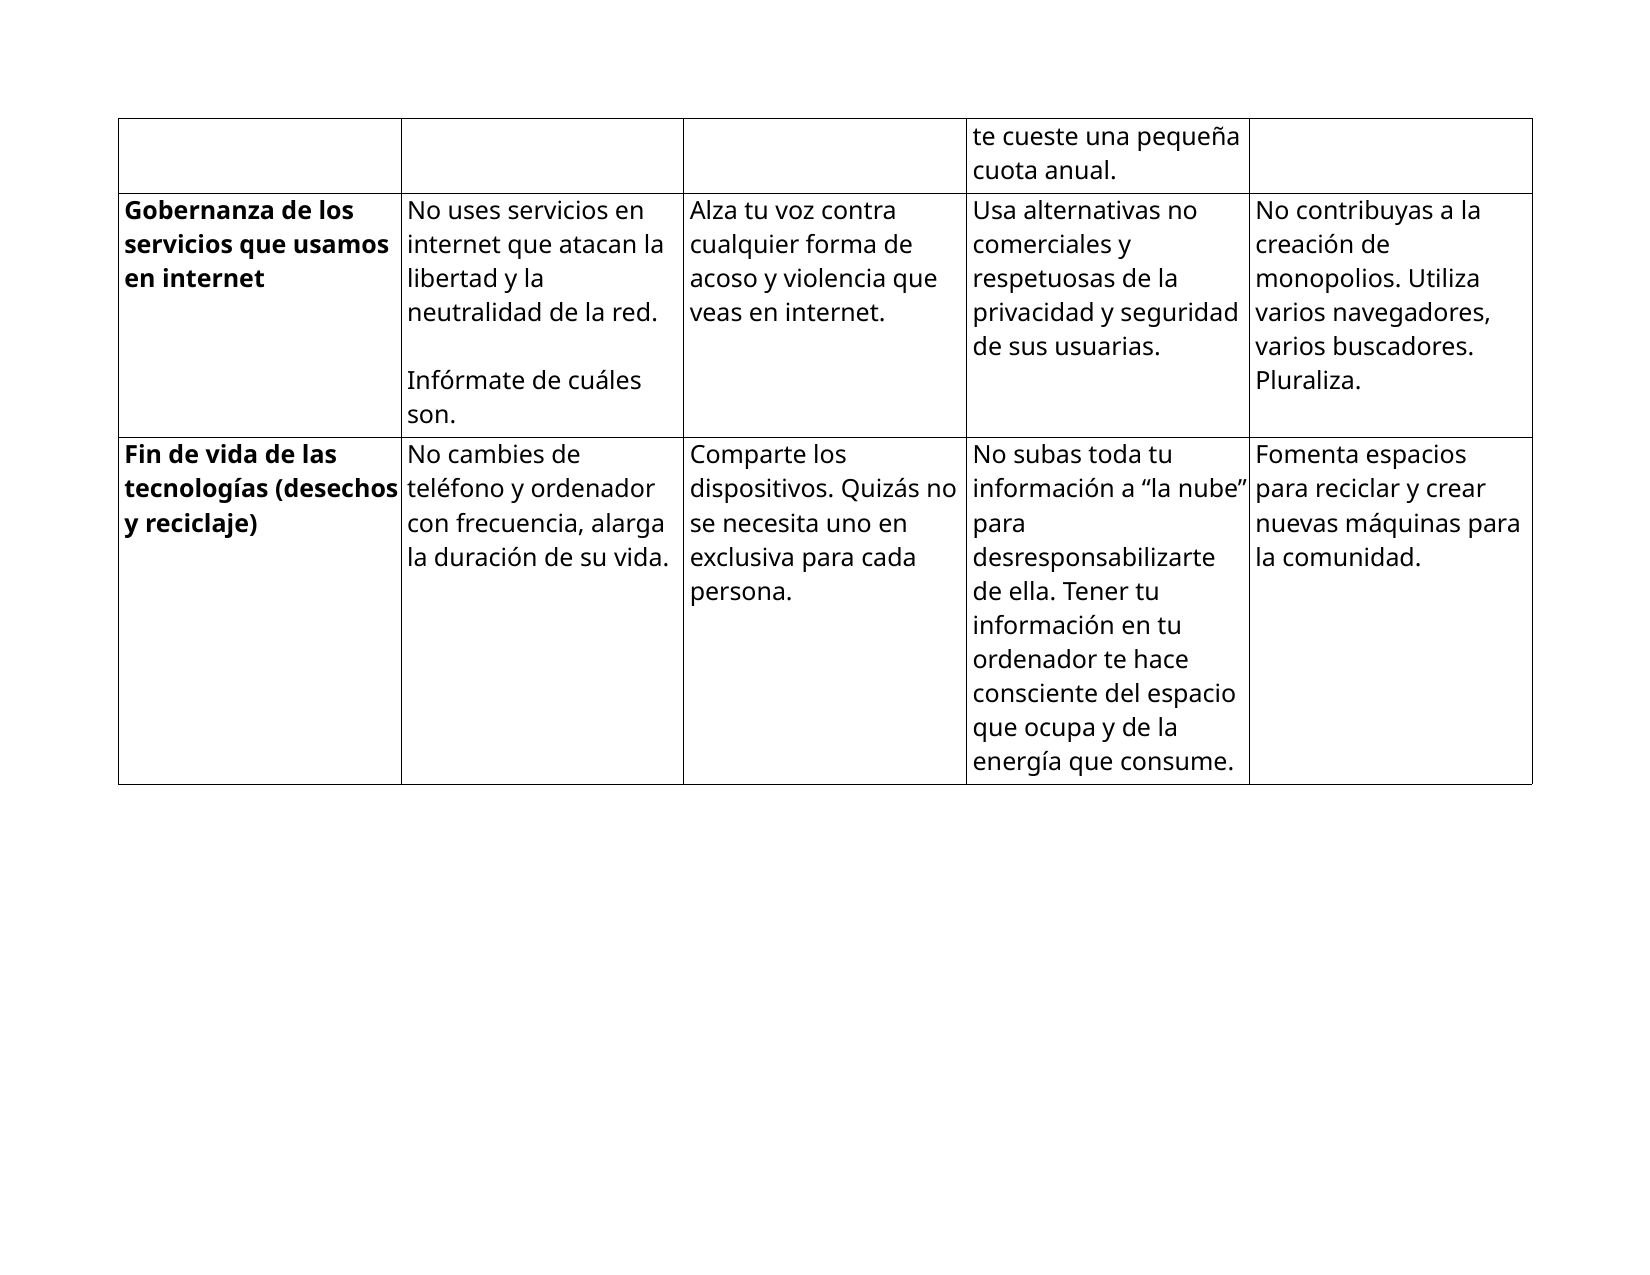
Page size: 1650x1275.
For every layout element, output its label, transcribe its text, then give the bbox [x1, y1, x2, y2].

table_cell Fomenta espacios para reciclar y crear nuevas máquinas para la comunidad. [1250, 438, 1532, 784]
table_cell Gobernanza de los servicios que usamos en internet [119, 194, 401, 437]
table_cell te cueste una pequeña cuota anual. [967, 119, 1249, 192]
table_cell No uses servicios en internet que atacan la libertad y la neutralidad de la red. Infórmate de cuáles son. [402, 194, 683, 437]
table_cell No contribuyas a la creación de monopolios. Utiliza varios navegadores, varios buscadores. Pluraliza. [1250, 194, 1532, 437]
table_cell Fin de vida de las tecnologías (desechos y reciclaje) [119, 438, 401, 784]
table_cell [1250, 119, 1532, 192]
table_cell Comparte los dispositivos. Quizás no se necesita uno en exclusiva para cada persona. [684, 438, 966, 784]
table_cell [684, 119, 966, 192]
table_cell Usa alternativas no comerciales y respetuosas de la privacidad y seguridad de sus usuarias. [967, 194, 1249, 437]
table_cell No cambies de teléfono y ordenador con frecuencia, alarga la duración de su vida. [402, 438, 683, 784]
table_cell Alza tu voz contra cualquier forma de acoso y violencia que veas en internet. [684, 194, 966, 437]
table_cell [119, 119, 401, 192]
table_cell No subas toda tu información a “la nube” para desresponsabilizarte de ella. Tener tu información en tu ordenador te hace consciente del espacio que ocupa y de la energía que consume. [967, 438, 1249, 784]
table_cell [402, 119, 683, 192]
